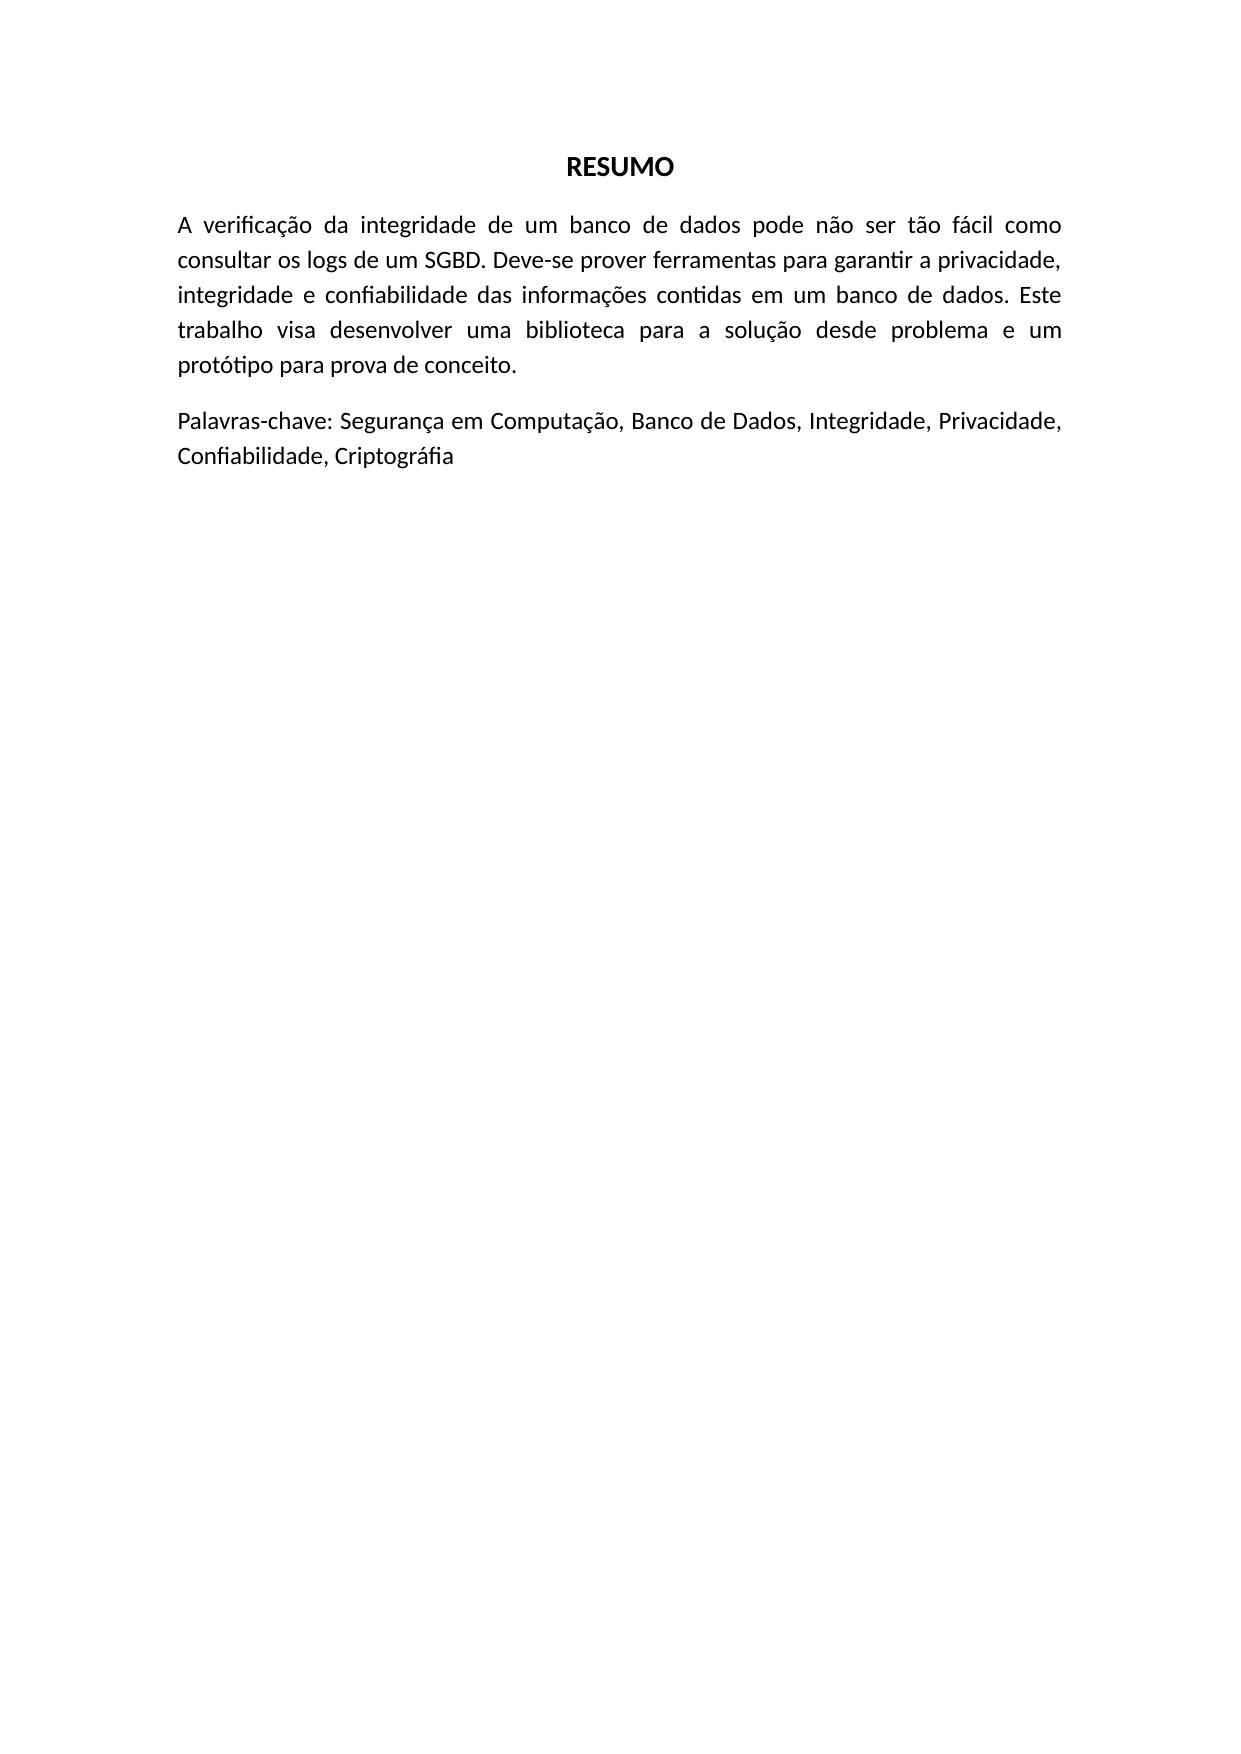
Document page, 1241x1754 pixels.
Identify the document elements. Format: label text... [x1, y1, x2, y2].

text A verificação da integridade de um banco de dados pode não ser tão fácil como consultar os logs de um SGBD. Deve-se prover ferramentas para garantir a privacidade, integridade e confiabilidade das informações contidas em um banco de dados. Este trabalho visa desenvolver uma biblioteca para a solução desde problema e um protótipo para prova de conceito. [177, 209, 1063, 380]
text Palavras-chave: Segurança em Computação, Banco de Dados, Integridade, Privacidade, Confiabilidade, Criptográfia [177, 405, 1063, 471]
text RESUMO [177, 148, 1063, 183]
